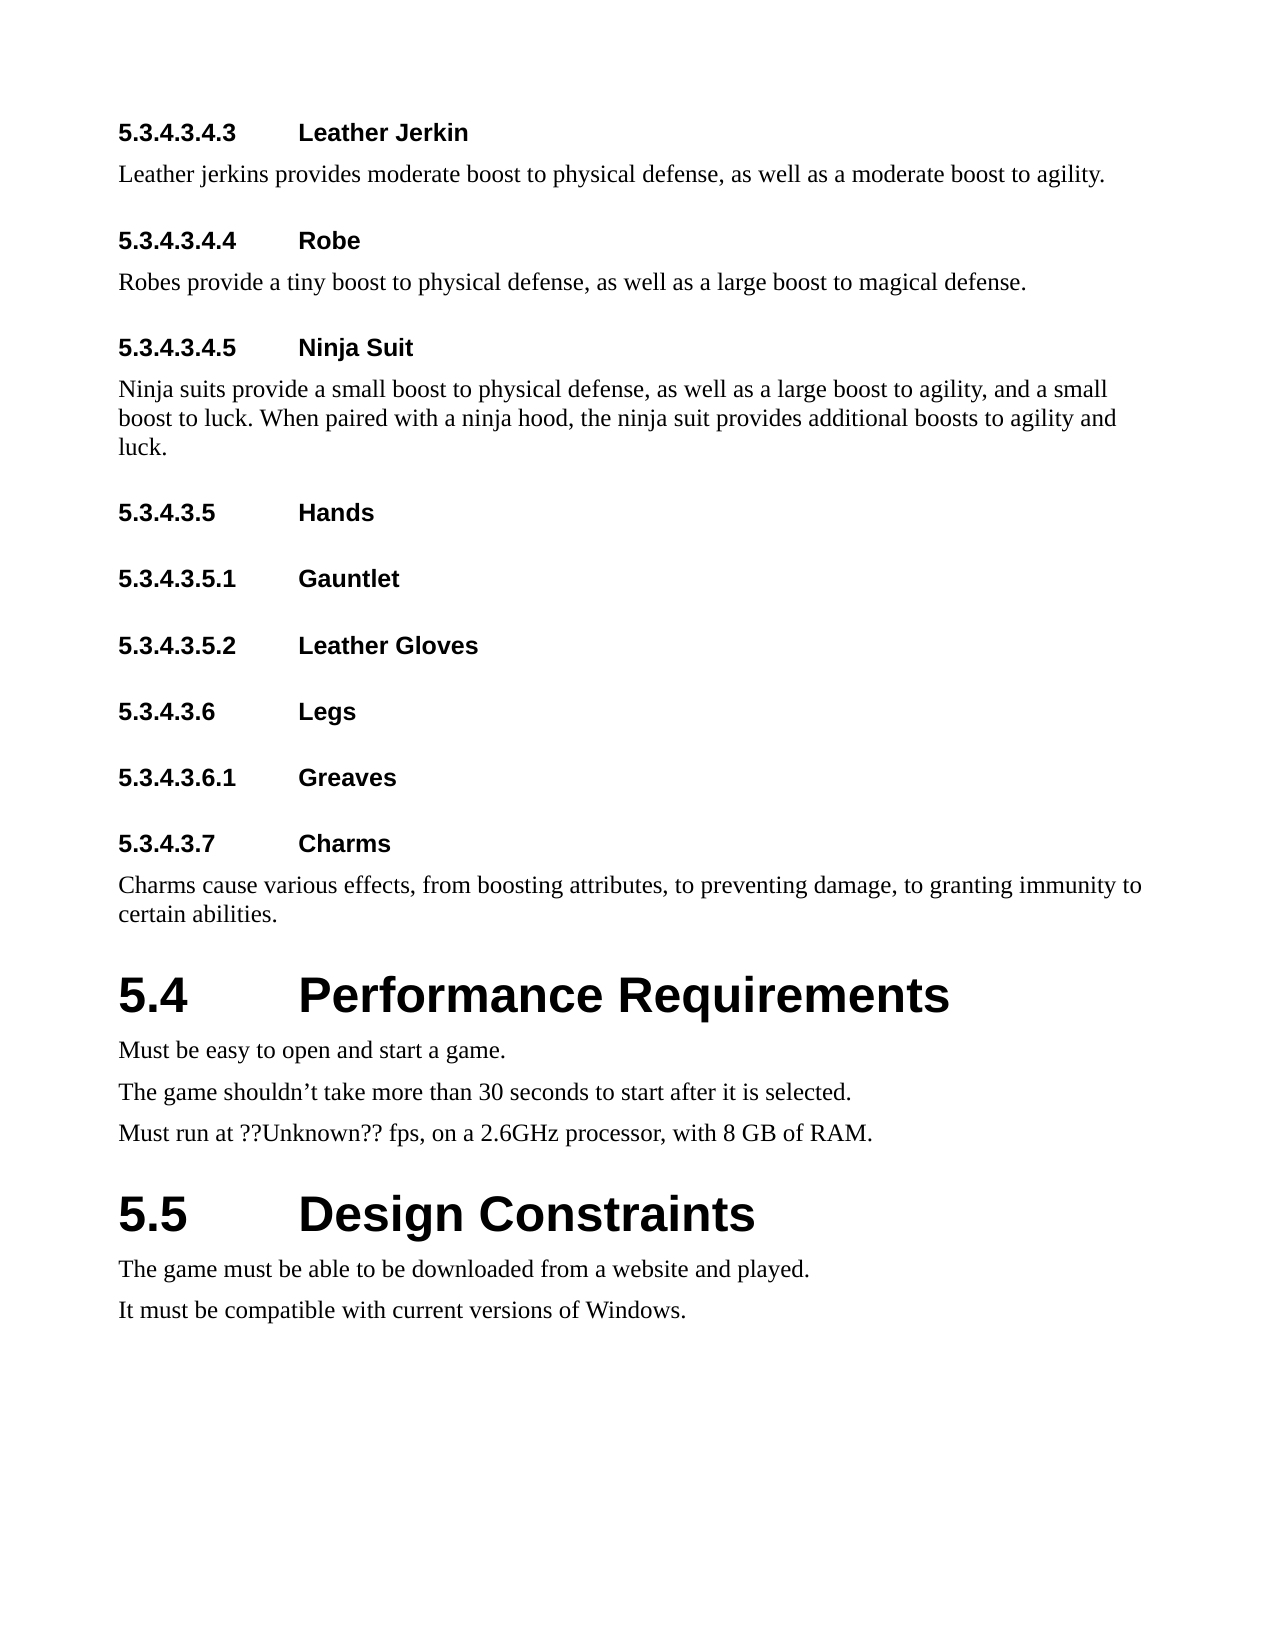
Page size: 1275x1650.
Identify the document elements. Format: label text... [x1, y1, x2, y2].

text Must be easy to open and start a game. [118, 1036, 1157, 1064]
subtitle Design Constraints [118, 1184, 1157, 1242]
subtitle Charms [118, 829, 1157, 858]
text The game must be able to be downloaded from a website and played. [118, 1254, 1157, 1283]
text Must run at ??Unknown?? fps, on a 2.6GHz processor, with 8 GB of RAM. [118, 1118, 1157, 1147]
text Ninja suits provide a small boost to physical defense, as well as a large boost to agility, and a small boost to luck. When paired with a ninja hood, the ninja suit provides additional boosts to agility and luck. [118, 374, 1157, 461]
subtitle Leather Jerkin [118, 118, 1157, 147]
subtitle Greaves [118, 763, 1157, 792]
subtitle Gauntlet [118, 564, 1157, 593]
subtitle Hands [118, 498, 1157, 527]
text The game shouldn’t take more than 30 seconds to start after it is selected. [118, 1077, 1157, 1106]
text It must be compatible with current versions of Windows. [118, 1296, 1157, 1324]
subtitle Robe [118, 226, 1157, 254]
text Leather jerkins provides moderate boost to physical defense, as well as a moderate boost to agility. [118, 159, 1157, 188]
subtitle Leather Gloves [118, 631, 1157, 659]
subtitle Ninja Suit [118, 333, 1157, 362]
text Charms cause various effects, from boosting attributes, to preventing damage, to granting immunity to certain abilities. [118, 871, 1157, 928]
subtitle Legs [118, 697, 1157, 726]
subtitle Performance Requirements [118, 966, 1157, 1023]
text Robes provide a tiny boost to physical defense, as well as a large boost to magical defense. [118, 267, 1157, 296]
